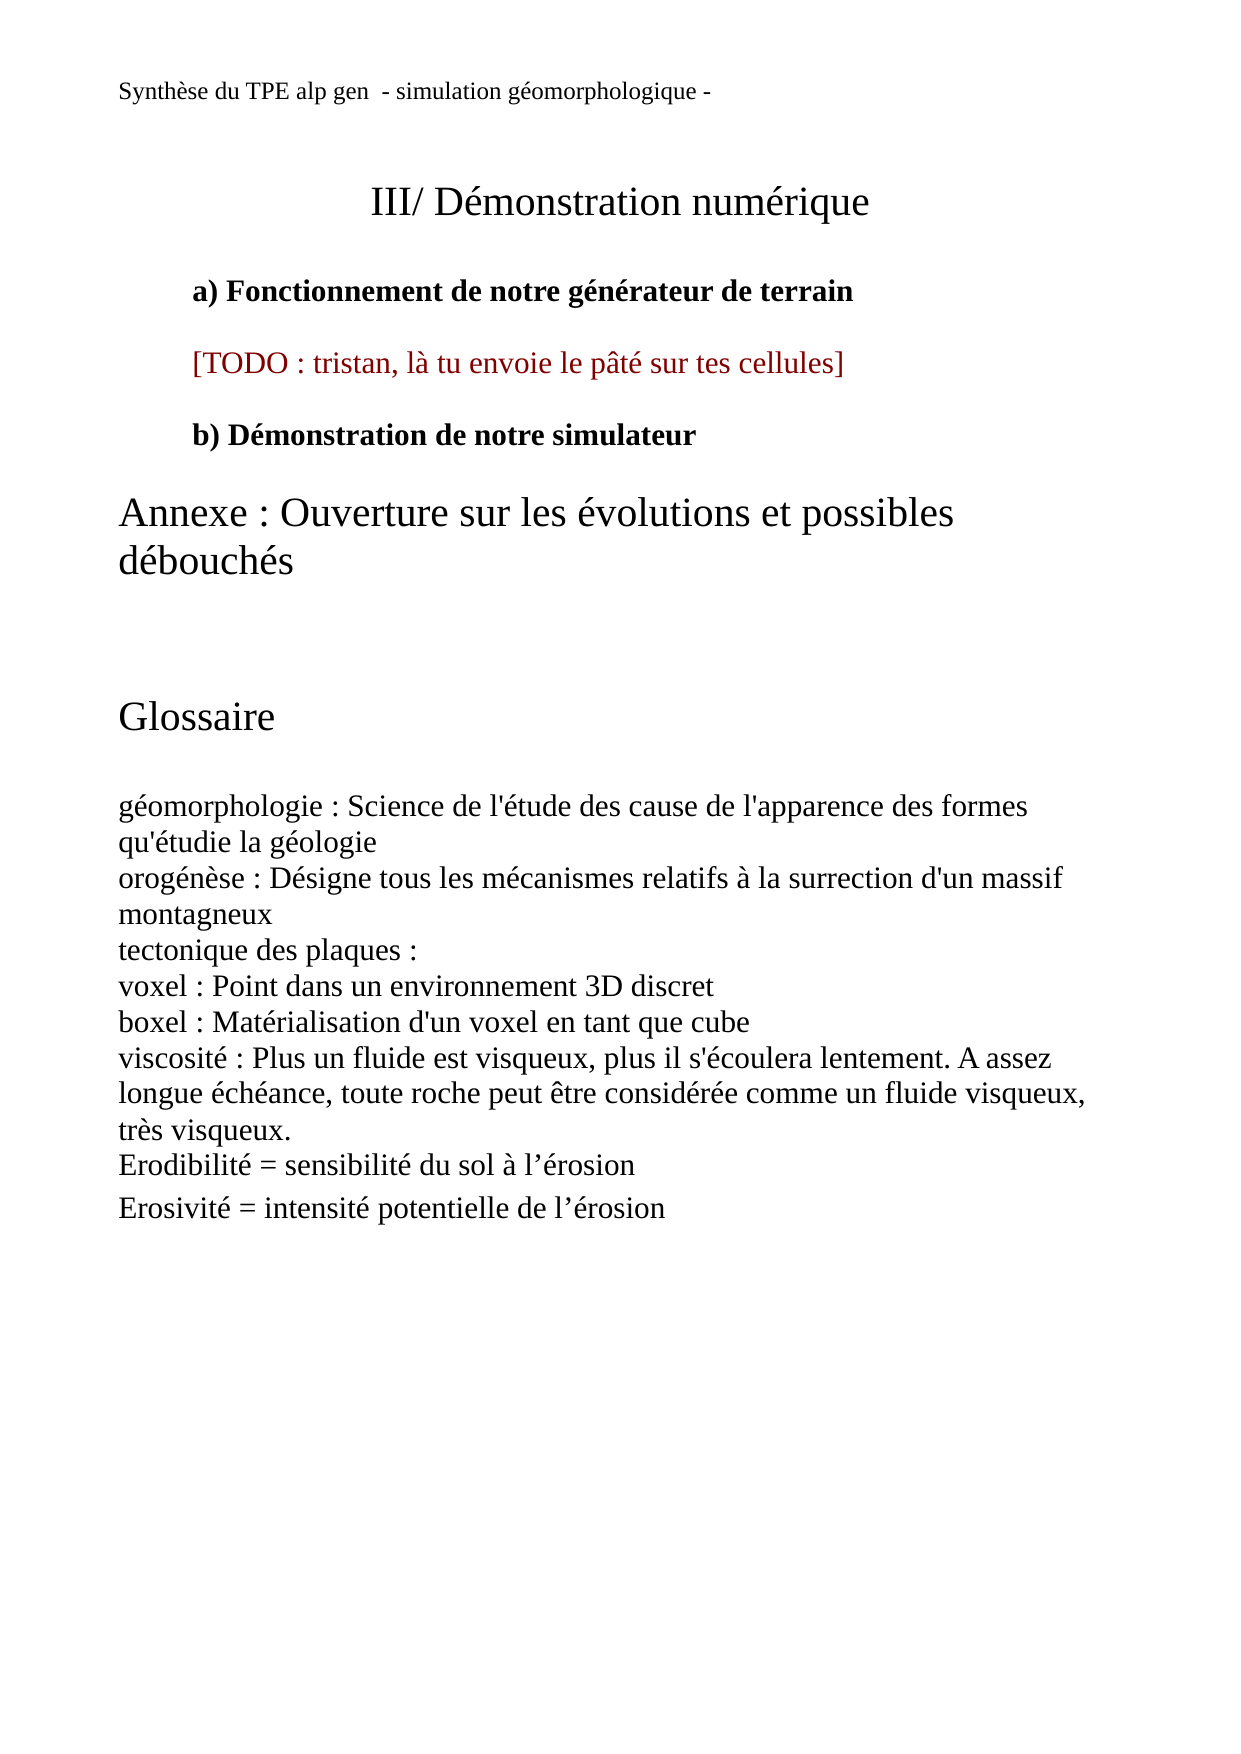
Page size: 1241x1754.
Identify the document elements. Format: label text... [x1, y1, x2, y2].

text III/ Démonstration numérique [118, 176, 1122, 224]
text tectonique des plaques : [118, 931, 1122, 967]
text viscosité : Plus un fluide est visqueux, plus il s'écoulera lentement. A assez longue échéance, toute roche peut être considérée comme un fluide visqueux, très visqueux. [118, 1039, 1122, 1147]
text a) Fonctionnement de notre générateur de terrain [118, 272, 1122, 308]
text orogénèse : Désigne tous les mécanismes relatifs à la surrection d'un massif montagneux [118, 859, 1122, 931]
text [TODO : tristan, là tu envoie le pâté sur tes cellules] [118, 344, 1122, 380]
text boxel : Matérialisation d'un voxel en tant que cube [118, 1003, 1122, 1039]
text Annexe : Ouverture sur les évolutions et possibles débouchés [118, 488, 1122, 584]
text Erodibilité = sensibilité du sol à l’érosion [118, 1147, 1122, 1183]
text Glossaire [118, 691, 1122, 739]
text géomorphologie : Science de l'étude des cause de l'apparence des formes qu'étudie la géologie [118, 787, 1122, 859]
text voxel : Point dans un environnement 3D discret [118, 967, 1122, 1003]
text Erosivité = intensité potentielle de l’érosion [118, 1190, 1122, 1226]
text b) Démonstration de notre simulateur [118, 416, 1122, 452]
